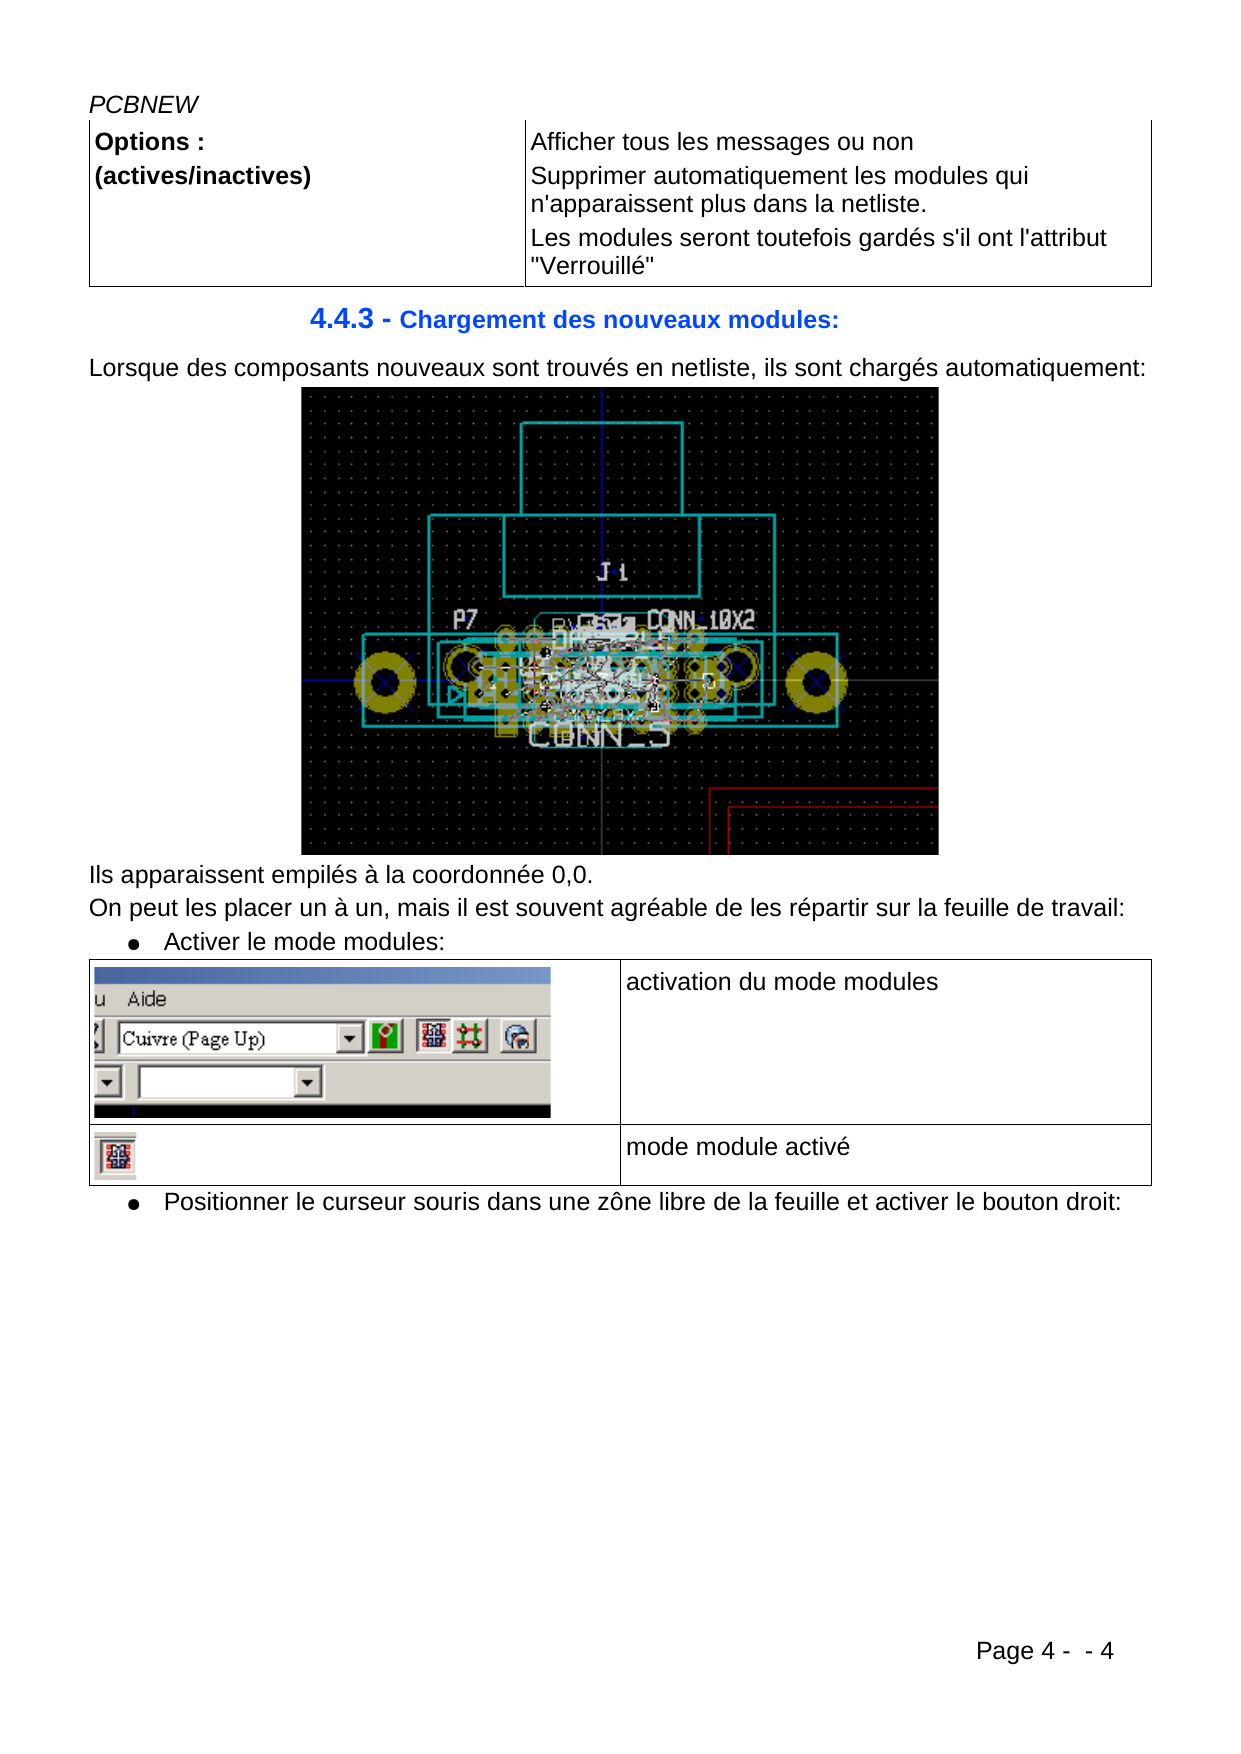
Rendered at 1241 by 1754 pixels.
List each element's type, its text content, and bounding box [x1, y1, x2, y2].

picture [94, 967, 551, 1118]
list Positionner le curseur souris dans une zône libre de la feuille et activer le bouton droit: [126, 1188, 1152, 1216]
text Lorsque des composants nouveaux sont trouvés en netliste, ils sont chargés automatiquement: [88, 354, 1152, 382]
table_cell Options : (actives/inactives) [90, 120, 524, 286]
list Activer le mode modules: [126, 928, 1152, 956]
text On peut les placer un à un, mais il est souvent agréable de les répartir sur la feuille de travail: [88, 894, 1152, 922]
table_cell mode module activé [621, 1125, 1151, 1185]
text Ils apparaissent empilés à la coordonnée 0,0. [88, 861, 1152, 888]
table_cell Afficher tous les messages ou non Supprimer automatiquement les modules qui n'apparaissent plus dans la netliste. Les modules seront toutefois gardés s'il ont l'attribut "Verrouillé" [526, 120, 1151, 286]
table_cell [90, 1125, 620, 1185]
picture [94, 1132, 137, 1180]
picture [301, 387, 939, 855]
subtitle Chargement des nouveaux modules: [236, 302, 1152, 334]
table_header activation du mode modules [621, 960, 1151, 1124]
table_header [90, 960, 620, 1124]
